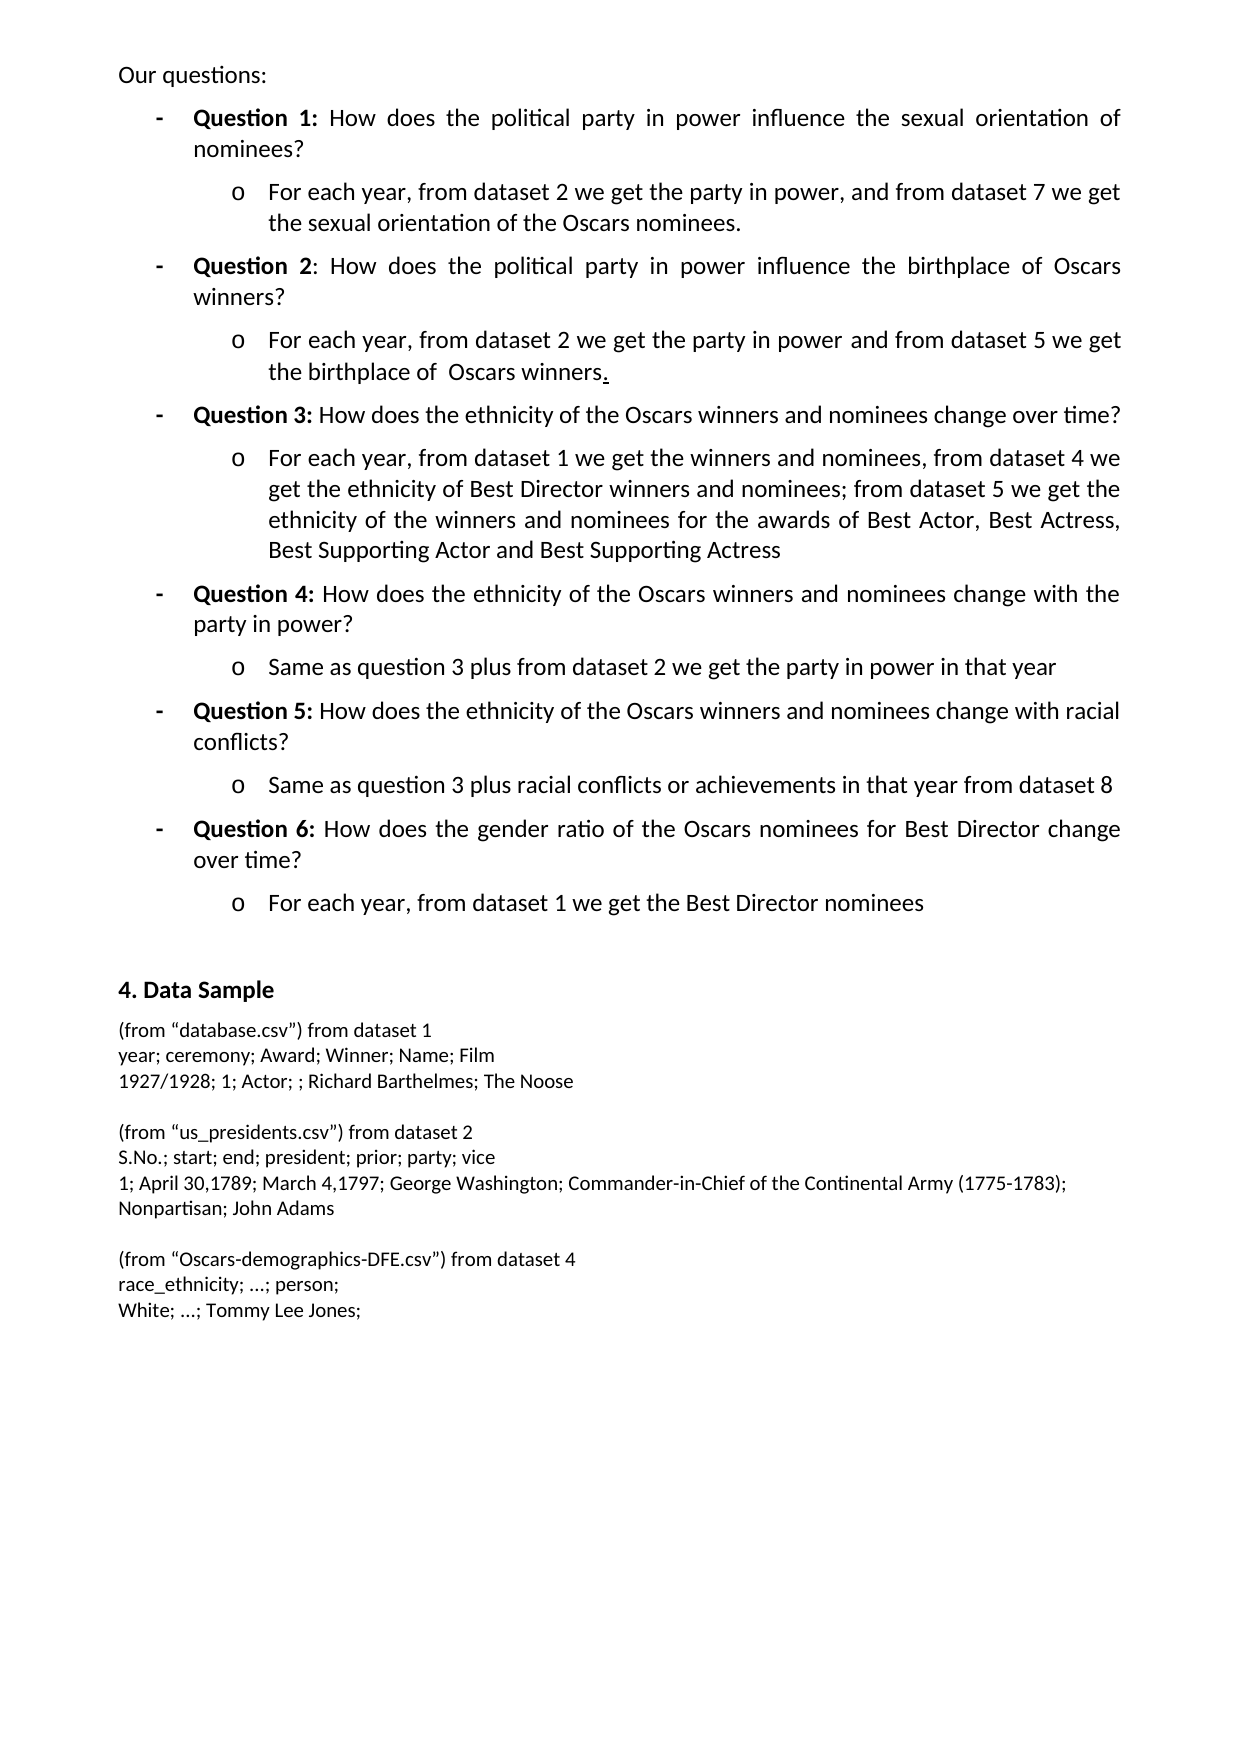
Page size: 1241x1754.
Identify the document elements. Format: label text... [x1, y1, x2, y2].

list For each year, from dataset 1 we get the Best Director nominees [231, 887, 1122, 919]
list For each year, from dataset 2 we get the party in power, and from dataset 7 we get the sexual orientation of the Oscars nominees. [231, 176, 1122, 238]
list Question 3: How does the ethnicity of the Oscars winners and nominees change over time? [156, 399, 1122, 429]
text S.No.; start; end; president; prior; party; vice [118, 1144, 1122, 1170]
text year; ceremony; Award; Winner; Name; Film [118, 1043, 1122, 1068]
list Question 2: How does the political party in power influence the birthplace of Oscars winners? [156, 251, 1122, 312]
text (from “Oscars-demographics-DFE.csv”) from dataset 4 [118, 1246, 1122, 1271]
list For each year, from dataset 2 we get the party in power and from dataset 5 we get the birthplace of Oscars winners. [231, 324, 1122, 386]
text (from “database.csv”) from dataset 1 [118, 1017, 1122, 1043]
list For each year, from dataset 1 we get the winners and nominees, from dataset 4 we get the ethnicity of Best Director winners and nominees; from dataset 5 we get the ethnicity of the winners and nominees for the awards of Best Actor, Best Actress, Best Supporting Actor and Best Supporting Actress [231, 442, 1122, 565]
list Question 1: How does the political party in power influence the sexual orientation of nominees? [156, 102, 1122, 163]
text 1927/1928; 1; Actor; ; Richard Barthelmes; The Noose [118, 1068, 1122, 1093]
list Our questions: [118, 59, 1122, 90]
list Question 5: How does the ethnicity of the Oscars winners and nominees change with racial conflicts? [156, 696, 1122, 757]
text race_ethnicity; ...; person; [118, 1271, 1122, 1297]
list 4. Data Sample [118, 974, 1122, 1005]
text 1; April 30,1789; March 4,1797; George Washington; Commander-in-Chief of the Continental Army (1775-1783); Nonpartisan; John Adams [118, 1170, 1122, 1221]
list Question 6: How does the gender ratio of the Oscars nominees for Best Director change over time? [156, 813, 1122, 874]
list Same as question 3 plus from dataset 2 we get the party in power in that year [231, 651, 1122, 683]
text (from “us_presidents.csv”) from dataset 2 [118, 1119, 1122, 1144]
text White; ...; Tommy Lee Jones; [118, 1297, 1122, 1322]
list Question 4: How does the ethnicity of the Oscars winners and nominees change with the party in power? [156, 578, 1122, 639]
list Same as question 3 plus racial conflicts or achievements in that year from dataset 8 [231, 769, 1122, 801]
